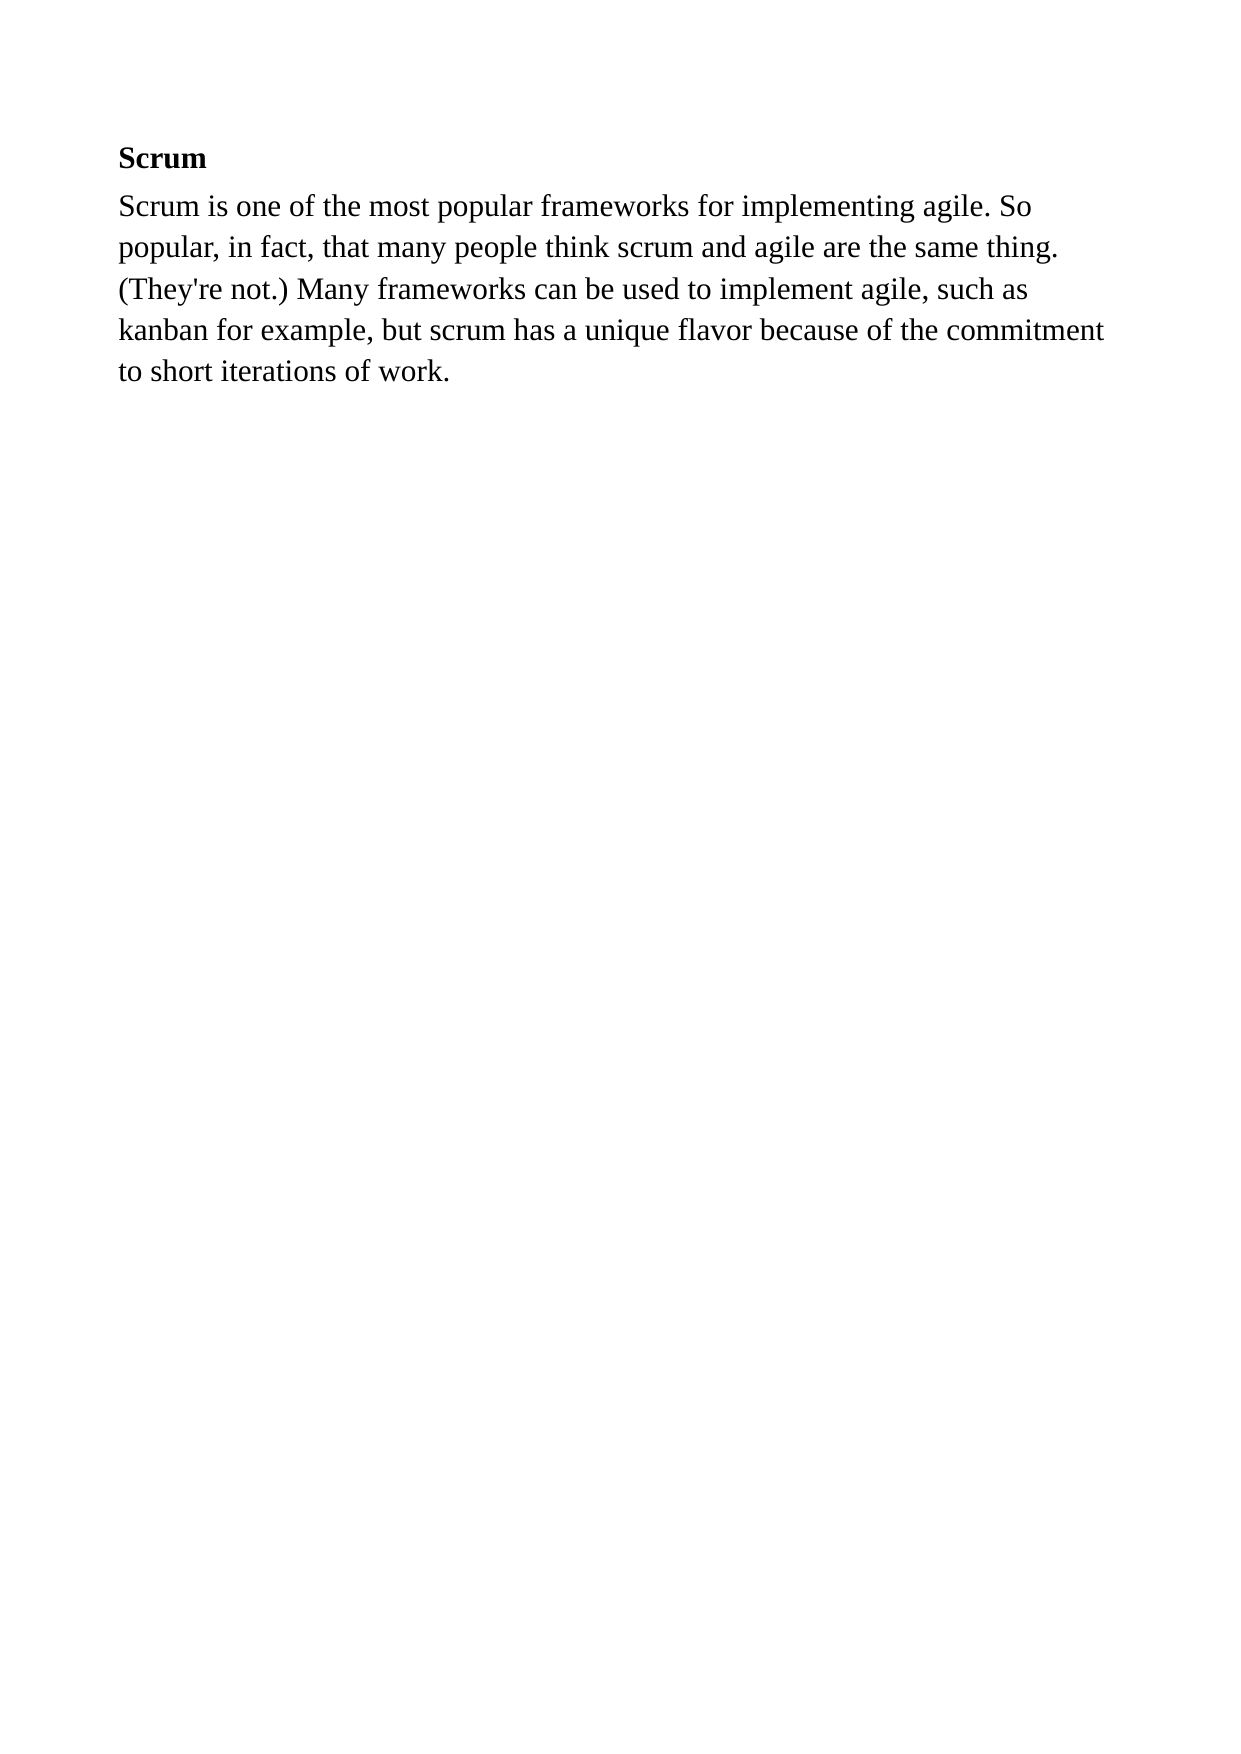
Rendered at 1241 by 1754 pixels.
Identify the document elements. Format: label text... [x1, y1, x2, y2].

text Scrum is one of the most popular frameworks for implementing agile. So popular, in fact, that many people think scrum and agile are the same thing. (They're not.) Many frameworks can be used to implement agile, such as kanban for example, but scrum has a unique flavor because of the commitment to short iterations of work. [118, 187, 1122, 388]
subtitle Scrum [118, 139, 1122, 175]
